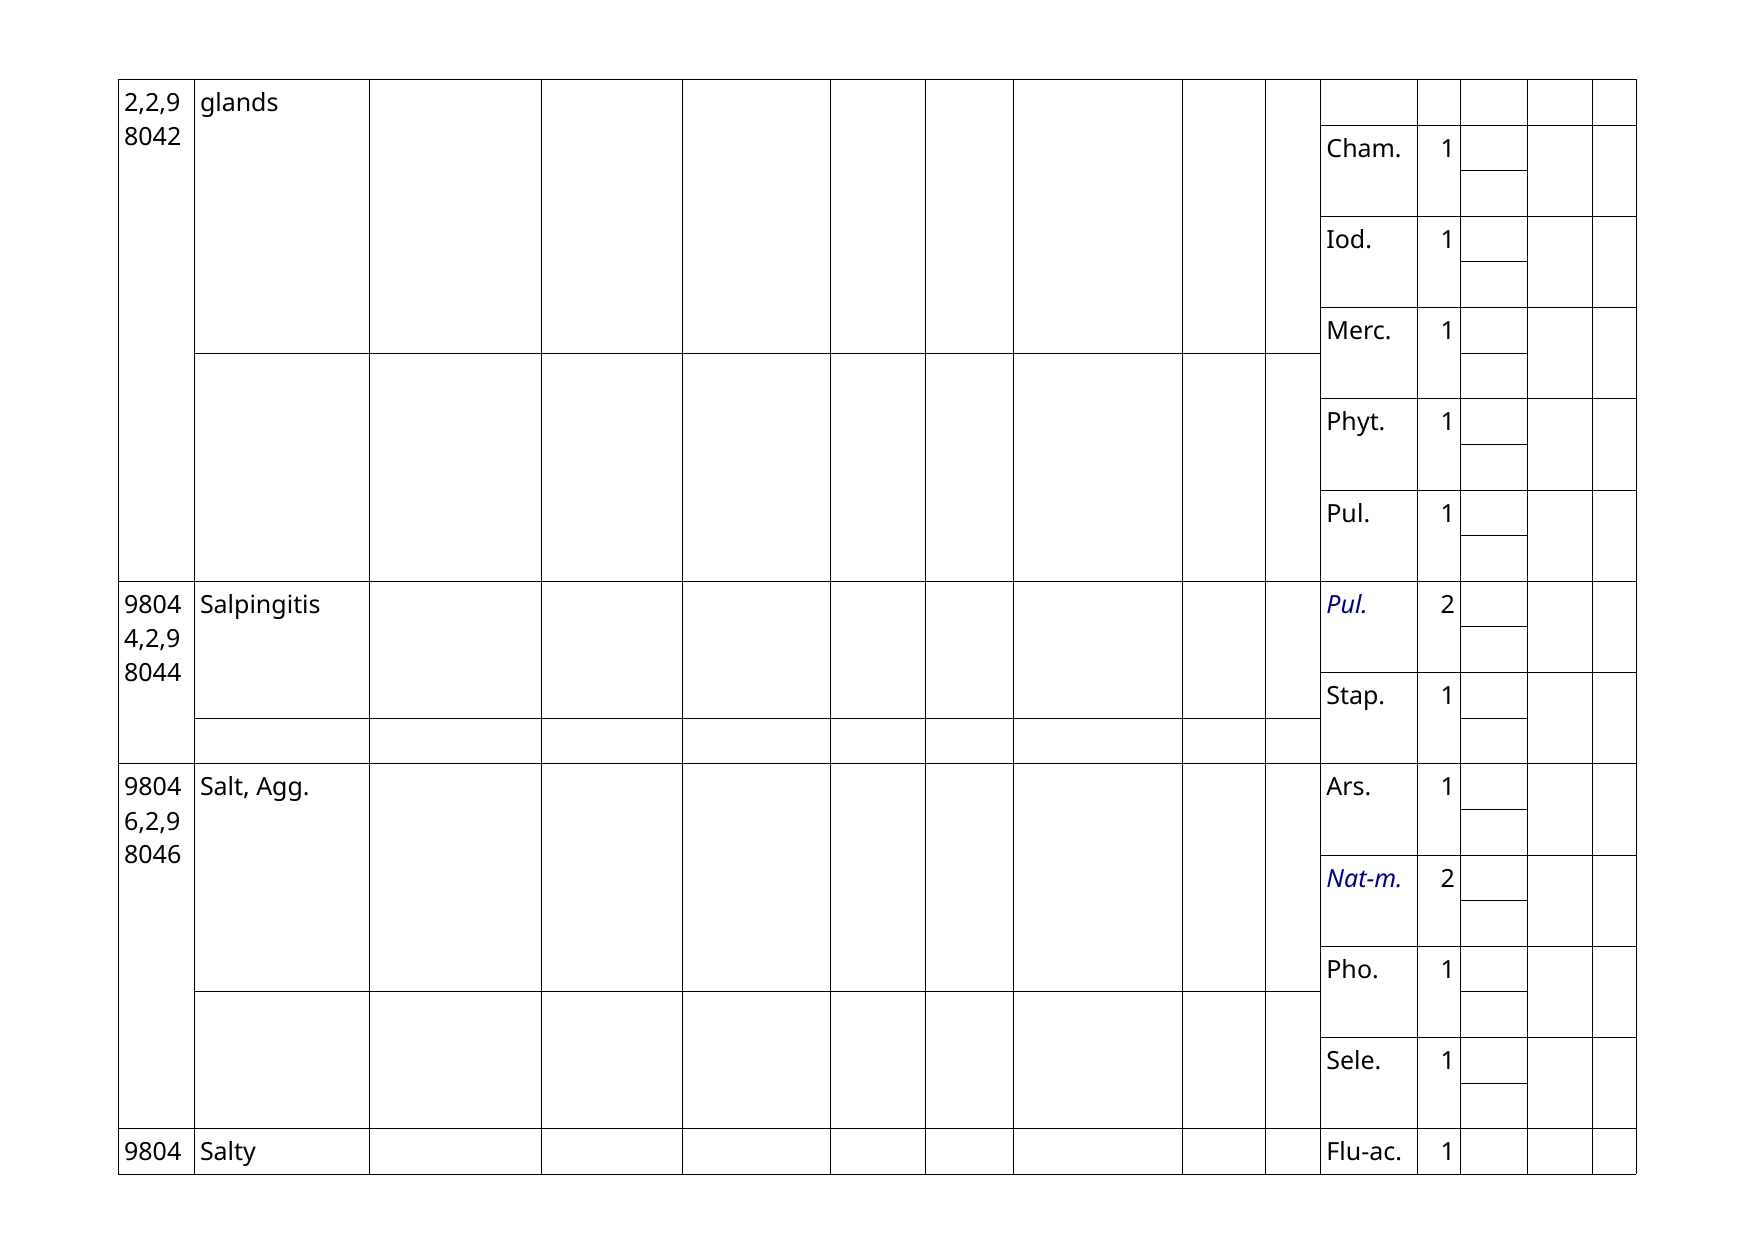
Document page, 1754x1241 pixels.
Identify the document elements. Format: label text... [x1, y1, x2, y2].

table_cell [1593, 399, 1636, 489]
table_cell [1593, 126, 1636, 216]
table_cell [1528, 126, 1592, 216]
table_cell [1461, 673, 1527, 718]
table_cell [683, 764, 830, 991]
table_cell [1461, 947, 1527, 991]
table_cell [1266, 992, 1320, 1128]
table_cell [370, 582, 541, 718]
table_cell Pul. [1321, 582, 1417, 672]
table_cell [1528, 764, 1592, 854]
table_cell [1593, 308, 1636, 398]
table_cell [1014, 764, 1182, 991]
table_cell [1461, 262, 1527, 307]
table_cell [370, 1129, 541, 1174]
table_cell [195, 719, 369, 763]
table_cell glands [195, 80, 369, 353]
table_cell Ars. [1321, 764, 1417, 854]
table_cell 1 [1418, 491, 1460, 581]
table_cell [1461, 582, 1527, 626]
table_cell [1528, 673, 1592, 763]
table_cell [831, 80, 925, 353]
table_cell 2 [1418, 856, 1460, 946]
table_cell [1183, 764, 1265, 991]
table_cell [1266, 354, 1320, 581]
table_cell [1528, 582, 1592, 672]
table_cell [683, 719, 830, 763]
table_cell [370, 992, 541, 1128]
table_cell Pul. [1321, 491, 1417, 581]
table_cell [1593, 764, 1636, 854]
table_cell 1 [1418, 399, 1460, 489]
table_cell [542, 764, 682, 991]
table_cell [1266, 80, 1320, 353]
table_cell Phyt. [1321, 399, 1417, 489]
table_cell [370, 80, 541, 353]
table_cell [1593, 856, 1636, 946]
table_cell [542, 719, 682, 763]
table_cell [1593, 1038, 1636, 1128]
table_cell Salt, Agg. [195, 764, 369, 991]
table_cell 98044,2,98044 [119, 582, 194, 763]
table_cell [1461, 1038, 1527, 1083]
table_cell Pho. [1321, 947, 1417, 1037]
table_cell [831, 719, 925, 763]
table_cell [1183, 582, 1265, 718]
table_cell [926, 582, 1013, 718]
table_cell Sele. [1321, 1038, 1417, 1128]
table_cell [1461, 217, 1527, 261]
table_cell 98046,2,98046 [119, 764, 194, 1128]
table_cell [370, 764, 541, 991]
table_cell [1461, 901, 1527, 946]
table_cell [542, 354, 682, 581]
table_cell [1014, 719, 1182, 763]
table_cell 1 [1418, 1129, 1460, 1174]
table_cell [831, 1129, 925, 1174]
table_cell [1014, 80, 1182, 353]
table_cell [926, 354, 1013, 581]
table_cell [1014, 582, 1182, 718]
table_cell [1014, 1129, 1182, 1174]
table_cell [683, 80, 830, 353]
table_cell Iod. [1321, 217, 1417, 307]
table_cell [1461, 399, 1527, 444]
table_cell [926, 764, 1013, 991]
table_cell 1 [1418, 764, 1460, 854]
table_cell Flu-ac. [1321, 1129, 1417, 1174]
table_cell [831, 992, 925, 1128]
table_cell [1528, 1038, 1592, 1128]
table_cell [1528, 491, 1592, 581]
table_cell [1266, 582, 1320, 718]
table_cell [1593, 673, 1636, 763]
table_cell 1 [1418, 308, 1460, 398]
table_cell [831, 354, 925, 581]
table_cell 2 [1418, 582, 1460, 672]
table_cell 1 [1418, 217, 1460, 307]
table_cell 1 [1418, 947, 1460, 1037]
table_cell [1266, 1129, 1320, 1174]
table_cell [1461, 856, 1527, 900]
table_cell [1183, 354, 1265, 581]
table_cell [1183, 992, 1265, 1128]
table_cell [370, 354, 541, 581]
table_cell [1183, 719, 1265, 763]
table_cell [1461, 992, 1527, 1037]
table_cell 1 [1418, 126, 1460, 216]
table_cell [1593, 491, 1636, 581]
table_cell [195, 992, 369, 1128]
table_cell [1593, 1129, 1636, 1174]
table_cell [1461, 171, 1527, 216]
table_cell [1593, 80, 1636, 124]
table_cell [1461, 1084, 1527, 1128]
table_cell [1528, 947, 1592, 1037]
table_cell [1528, 308, 1592, 398]
table_cell [542, 582, 682, 718]
table_cell [1528, 1129, 1592, 1174]
table_cell 1 [1418, 1038, 1460, 1128]
table_cell [1014, 992, 1182, 1128]
table_cell [831, 582, 925, 718]
table_cell [1014, 354, 1182, 581]
table_cell [1593, 947, 1636, 1037]
table_cell [1461, 764, 1527, 809]
table_cell [542, 80, 682, 353]
table_cell [926, 80, 1013, 353]
table_cell [1266, 764, 1320, 991]
table_cell [1461, 126, 1527, 170]
table_cell [1461, 80, 1527, 124]
table_cell 9804 [119, 1129, 194, 1174]
table_cell [1461, 354, 1527, 398]
table_cell [1183, 1129, 1265, 1174]
table_cell [1266, 719, 1320, 763]
table_cell Cham. [1321, 126, 1417, 216]
table_cell [926, 719, 1013, 763]
table_cell [542, 992, 682, 1128]
table_cell [1461, 491, 1527, 535]
table_cell [831, 764, 925, 991]
table_cell [926, 992, 1013, 1128]
table_cell [1461, 719, 1527, 763]
table_cell Salty [195, 1129, 369, 1174]
table_cell [195, 354, 369, 581]
table_cell [1183, 80, 1265, 353]
table_cell Stap. [1321, 673, 1417, 763]
table_cell [1461, 536, 1527, 581]
table_cell [1461, 627, 1527, 672]
table_cell [1418, 80, 1460, 124]
table_cell [1528, 80, 1592, 124]
table_cell 1 [1418, 673, 1460, 763]
table_cell Salpingitis [195, 582, 369, 718]
table_cell [1528, 399, 1592, 489]
table_cell [1461, 1129, 1527, 1174]
table_cell [1528, 856, 1592, 946]
table_cell [1593, 217, 1636, 307]
table_cell [683, 1129, 830, 1174]
table_cell [1461, 810, 1527, 854]
table_cell [683, 992, 830, 1128]
table_cell [926, 1129, 1013, 1174]
table_cell [370, 719, 541, 763]
table_cell Nat-m. [1321, 856, 1417, 946]
table_cell [1461, 445, 1527, 489]
table_cell Merc. [1321, 308, 1417, 398]
table_cell [1593, 582, 1636, 672]
table_cell [1528, 217, 1592, 307]
table_cell [1461, 308, 1527, 353]
table_cell 2,2,98042 [119, 80, 194, 581]
table_cell [683, 582, 830, 718]
table_cell [683, 354, 830, 581]
table_cell [1321, 80, 1417, 124]
table_cell [542, 1129, 682, 1174]
